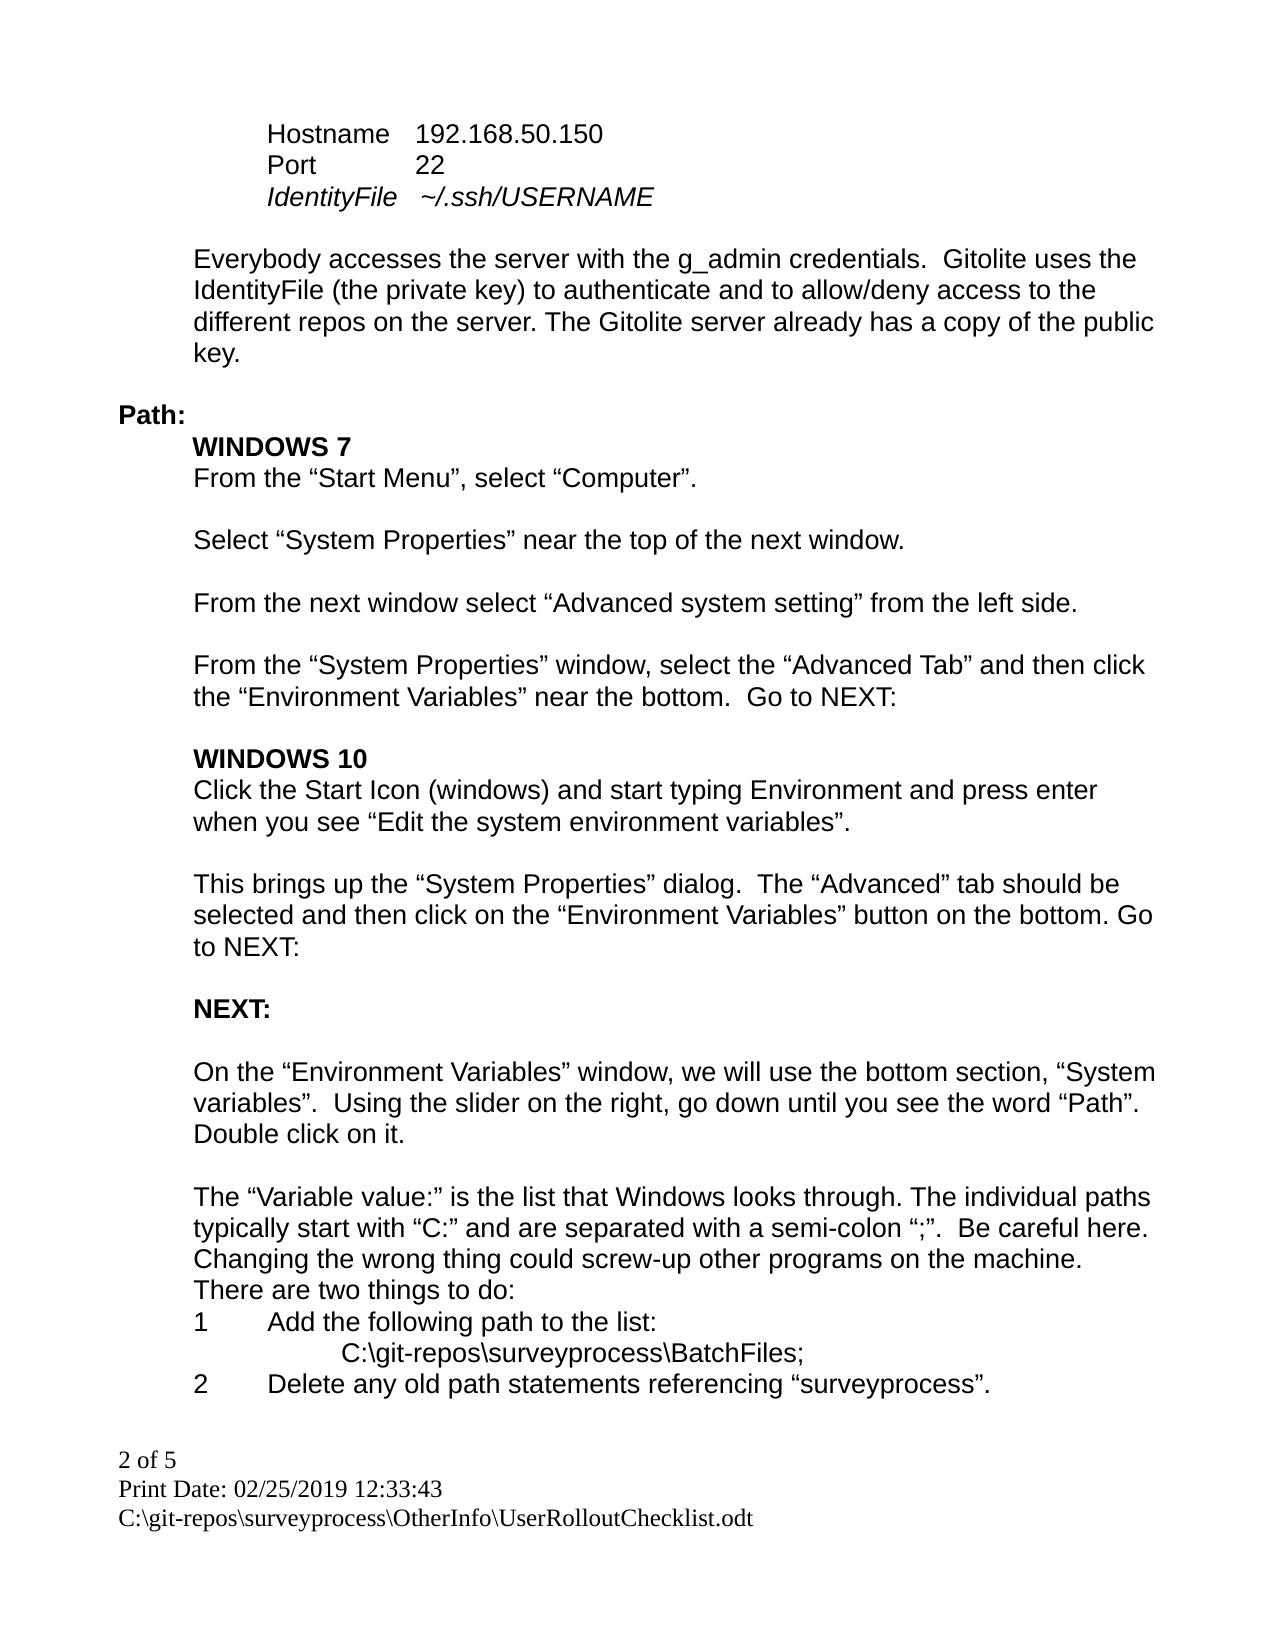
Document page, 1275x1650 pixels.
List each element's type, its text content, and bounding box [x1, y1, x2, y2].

text The “Variable value:” is the list that Windows looks through. The individual paths typically start with “C:” and are separated with a semi-colon “;”. Be careful here. Changing the wrong thing could screw-up other programs on the machine. There are two things to do: [193, 1181, 1157, 1306]
text From the “System Properties” window, select the “Advanced Tab” and then click the “Environment Variables” near the bottom. Go to NEXT: [193, 649, 1157, 712]
text This brings up the “System Properties” dialog. The “Advanced” tab should be selected and then click on the “Environment Variables” button on the bottom. Go to NEXT: [193, 868, 1157, 962]
text Click the Start Icon (windows) and start typing Environment and press enter when you see “Edit the system environment variables”. [193, 774, 1157, 837]
text Select “System Properties” near the top of the next window. [193, 524, 1157, 556]
text WINDOWS 7 [118, 431, 1157, 462]
text 2 Delete any old path statements referencing “surveyprocess”. [193, 1368, 1157, 1399]
text From the “Start Menu”, select “Computer”. [193, 462, 1157, 493]
text NEXT: [193, 993, 1157, 1024]
text From the next window select “Advanced system setting” from the left side. [193, 587, 1157, 618]
text Port 22 [193, 149, 1157, 181]
text Path: [118, 399, 1157, 431]
text C:\git-repos\surveyprocess\BatchFiles; [193, 1337, 1157, 1368]
text IdentityFile ~/.ssh/USERNAME [193, 181, 1157, 212]
text Hostname 192.168.50.150 [193, 118, 1157, 149]
text Everybody accesses the server with the g_admin credentials. Gitolite uses the IdentityFile (the private key) to authenticate and to allow/deny access to the different repos on the server. The Gitolite server already has a copy of the public key. [193, 243, 1157, 368]
text 1 Add the following path to the list: [193, 1306, 1157, 1337]
text WINDOWS 10 [193, 743, 1157, 774]
text On the “Environment Variables” window, we will use the bottom section, “System variables”. Using the slider on the right, go down until you see the word “Path”. Double click on it. [193, 1056, 1157, 1149]
